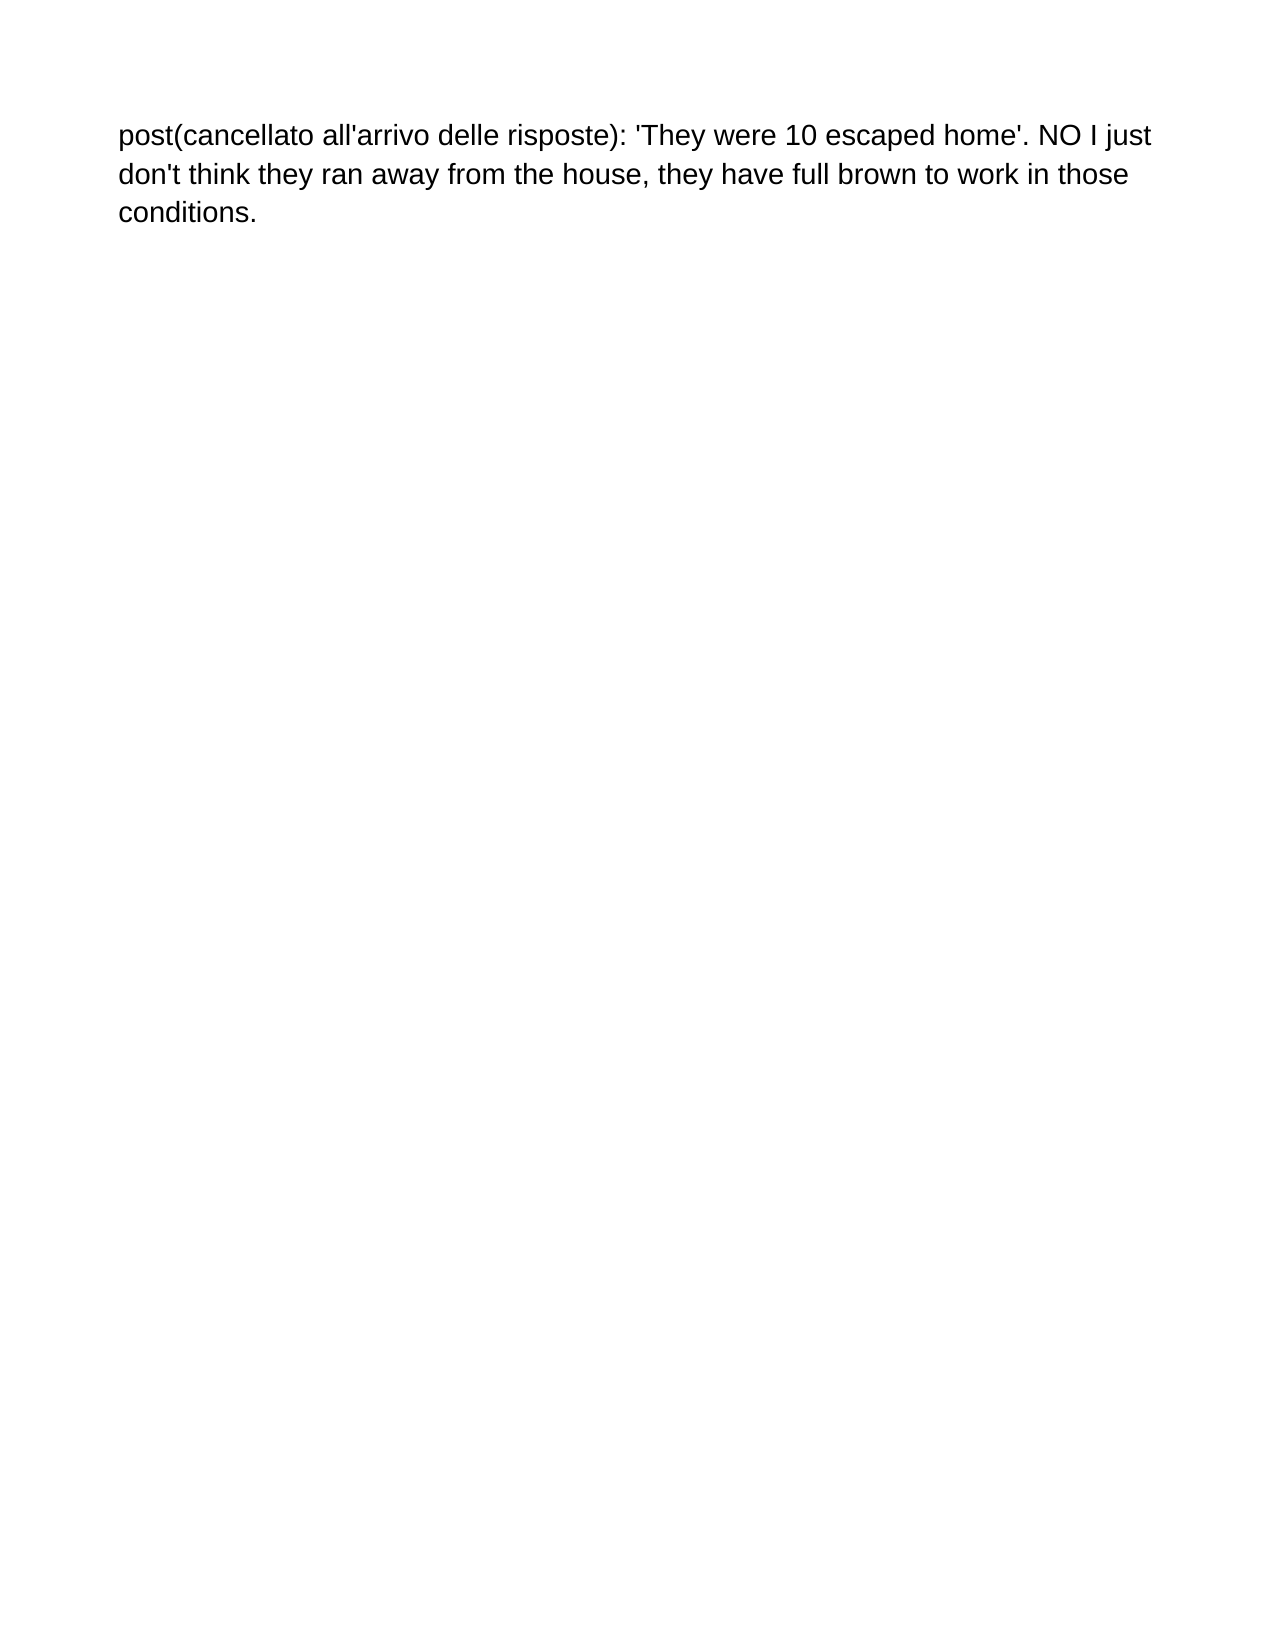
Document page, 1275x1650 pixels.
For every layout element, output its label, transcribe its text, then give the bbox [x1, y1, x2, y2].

text post(cancellato all'arrivo delle risposte): 'They were 10 escaped home'. NO I just don't think they ran away from the house, they have full brown to work in those conditions. [118, 118, 1157, 229]
